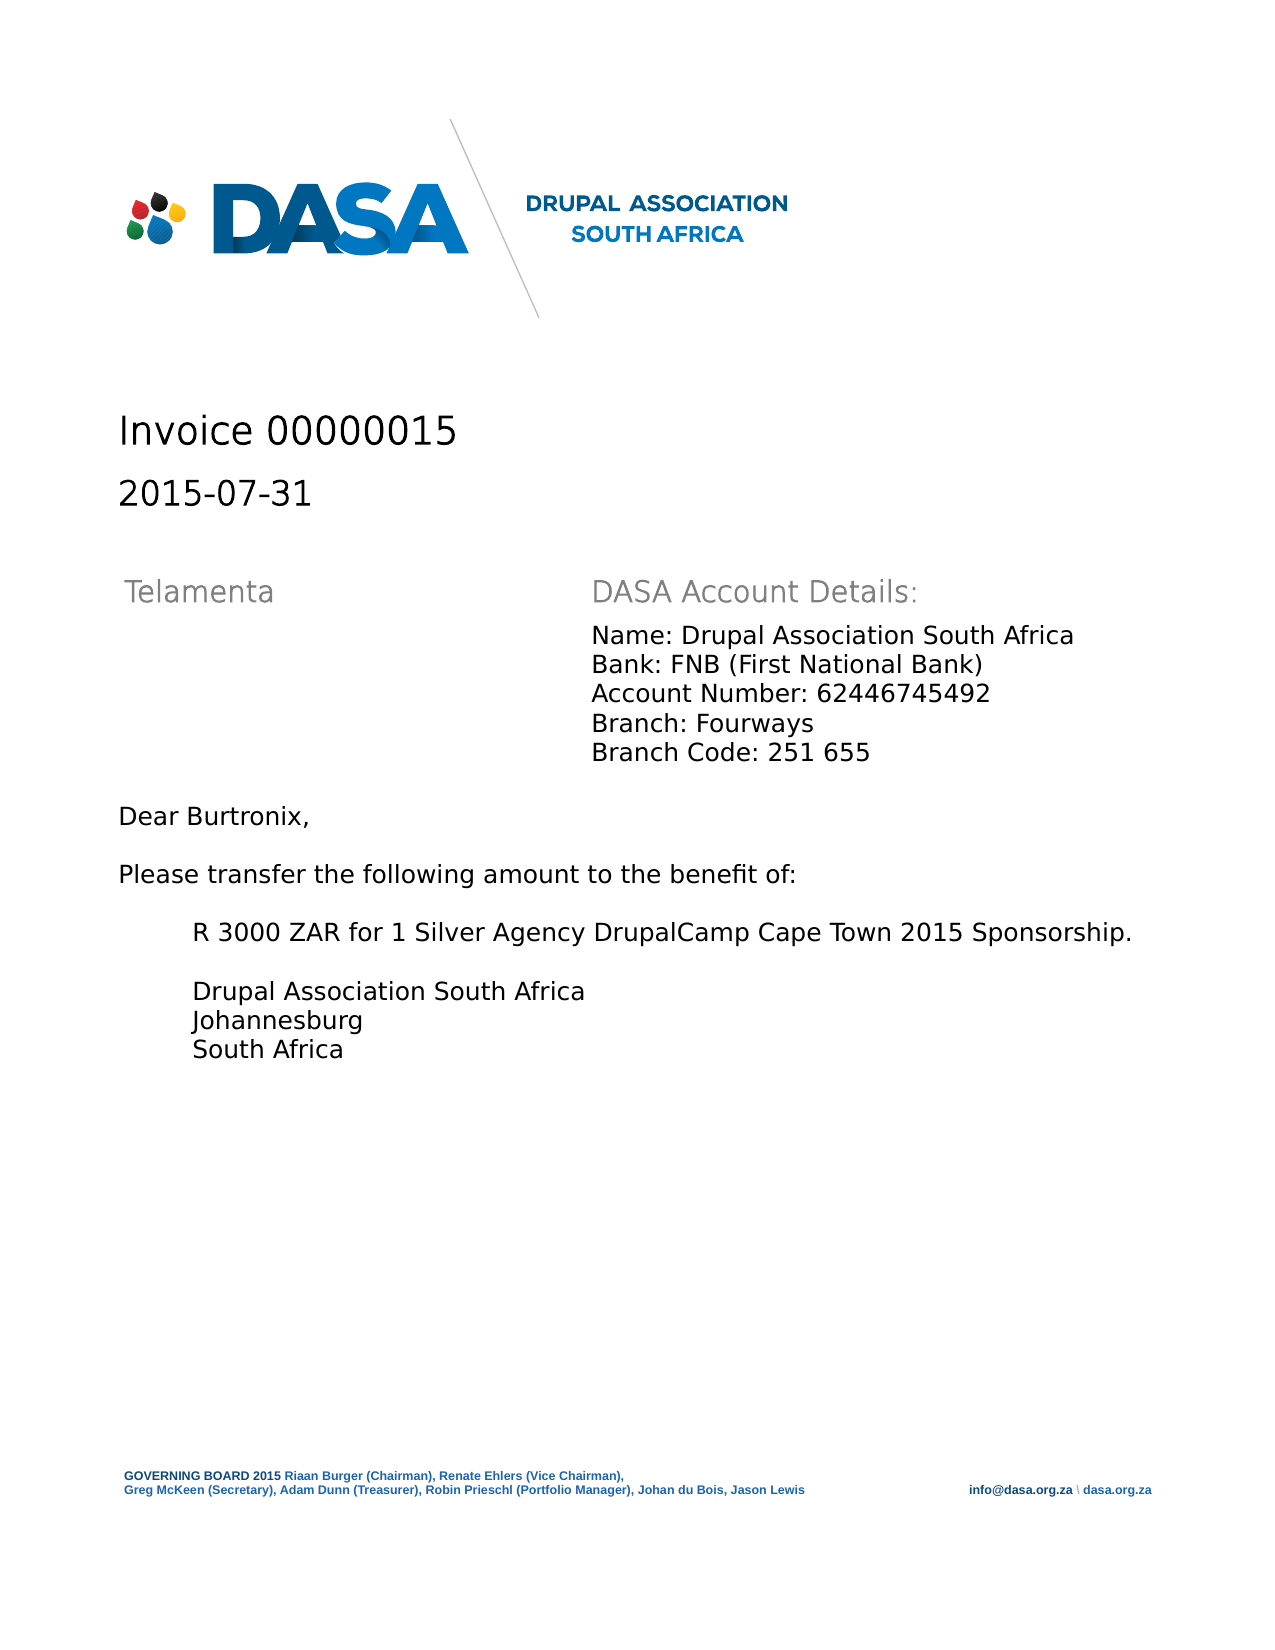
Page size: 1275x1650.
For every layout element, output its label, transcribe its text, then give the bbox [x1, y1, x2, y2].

text South Africa [192, 1035, 1157, 1064]
table_header Telamenta [118, 555, 585, 773]
text Johannesburg [192, 1006, 1157, 1035]
table_header DASA Account Details: Name: Drupal Association South Africa Bank: FNB (First National Bank) Account Number: 62446745492 Branch: Fourways Branch Code: 251 655 [585, 555, 1157, 773]
text Drupal Association South Africa [192, 977, 1157, 1006]
subtitle 2015-07-31 [118, 474, 1157, 513]
text Dear Burtronix, [118, 802, 1157, 831]
text Please transfer the following amount to the benefit of: [118, 860, 1157, 889]
text R 3000 ZAR for 1 Silver Agency DrupalCamp Cape Town 2015 Sponsorship. [192, 919, 1157, 948]
subtitle Invoice 00000015 [118, 409, 1157, 453]
